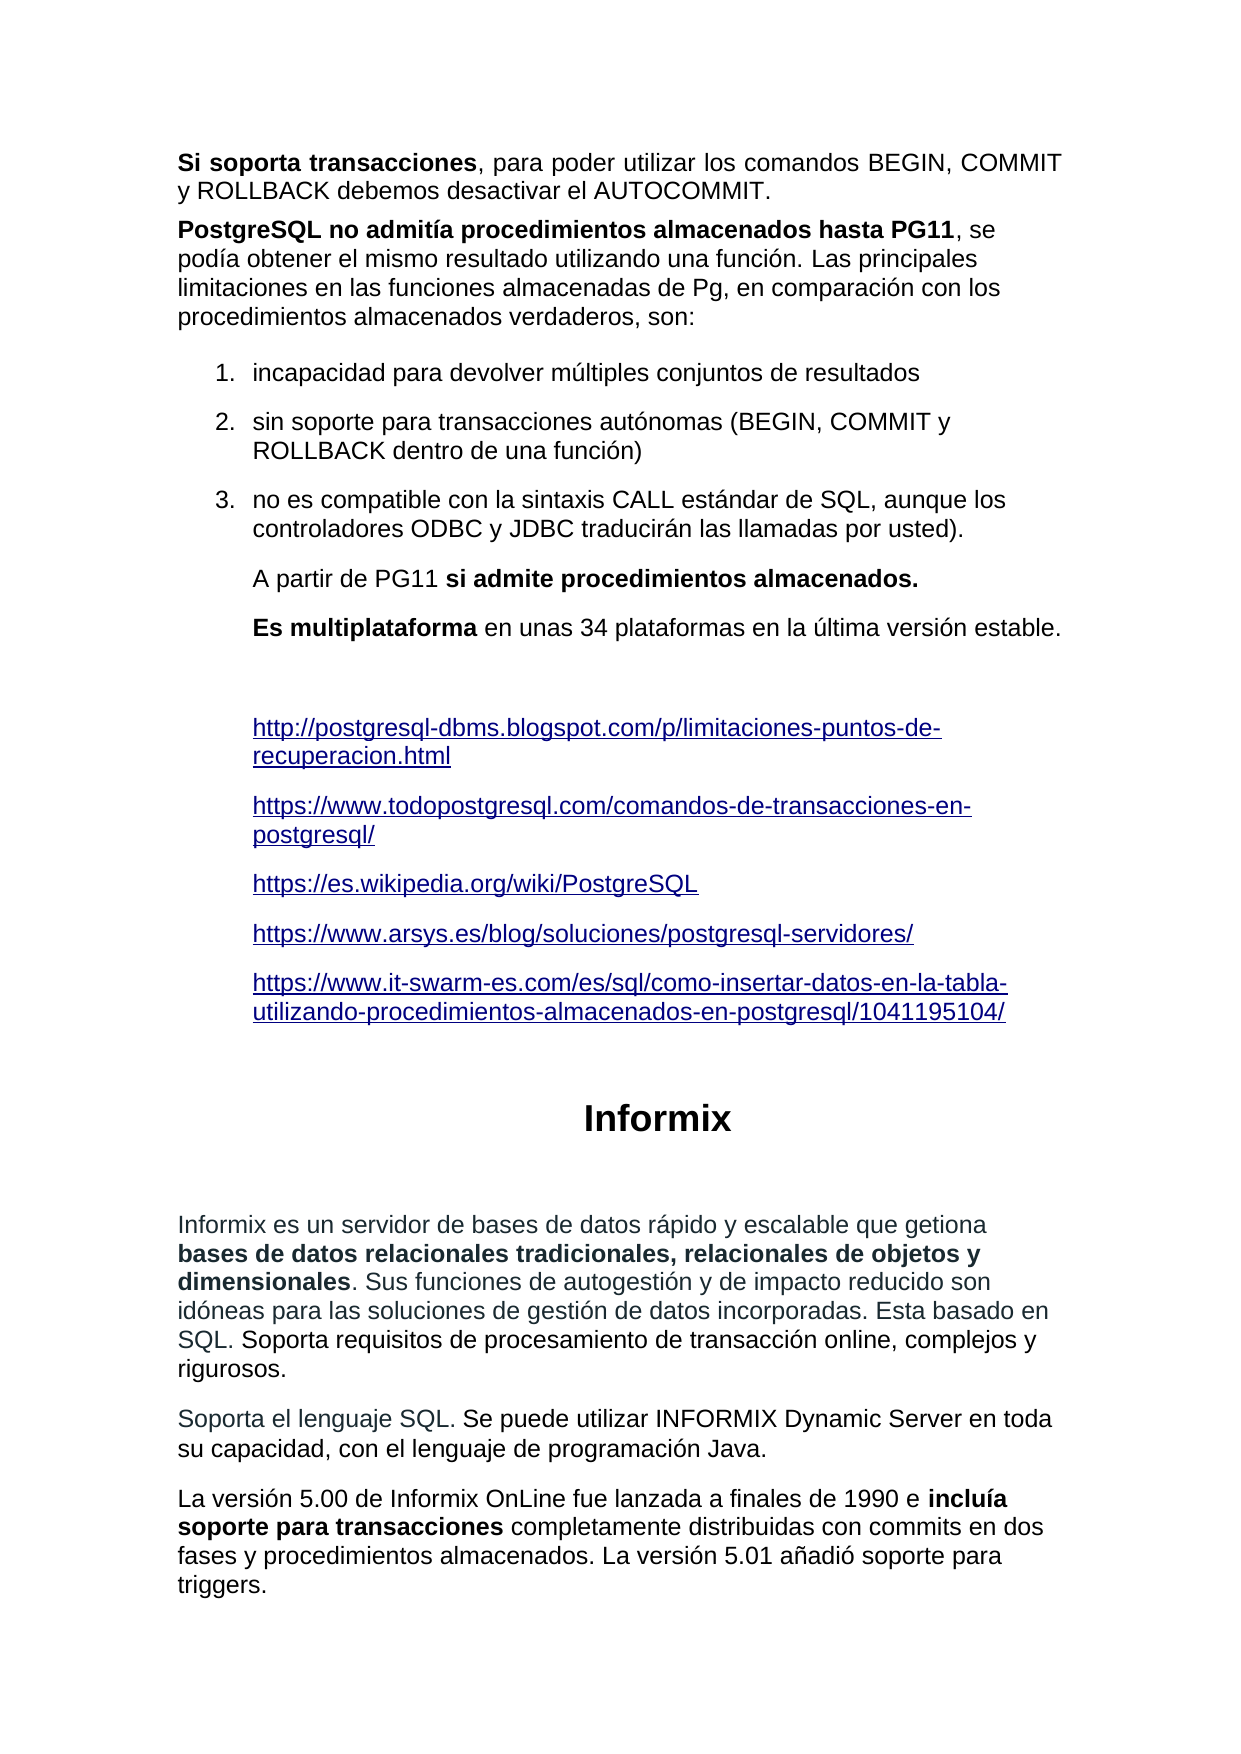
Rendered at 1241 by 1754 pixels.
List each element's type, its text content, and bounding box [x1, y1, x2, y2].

text Soporta el lenguaje SQL. Se puede utilizar INFORMIX Dynamic Server en toda su capacidad, con el lenguaje de programación Java. [177, 1404, 1063, 1463]
text Es multiplataforma en unas 34 plataformas en la última versión estable. [252, 613, 1063, 642]
text A partir de PG11 si admite procedimientos almacenados. [252, 564, 1063, 593]
text PostgreSQL no admitía procedimientos almacenados hasta PG11, se podía obtener el mismo resultado utilizando una función. Las principales limitaciones en las funciones almacenadas de Pg, en comparación con los procedimientos almacenados verdaderos, son: [177, 216, 1063, 331]
text http://postgresql-dbms.blogspot.com/p/limitaciones-puntos-de-recuperacion.html [252, 713, 1063, 770]
list incapacidad para devolver múltiples conjuntos de resultados [215, 358, 1063, 386]
text Informix es un servidor de bases de datos rápido y escalable que getiona bases de datos relacionales tradicionales, relacionales de objetos y dimensionales. Sus funciones de autogestión y de impacto reducido son idóneas para las soluciones de gestión de datos incorporadas. Esta basado en SQL. Soporta requisitos de procesamiento de transacción online, complejos y rigurosos. [177, 1210, 1063, 1383]
text https://www.todopostgresql.com/comandos-de-transacciones-en-postgresql/ [252, 791, 1063, 848]
text https://es.wikipedia.org/wiki/PostgreSQL [252, 869, 1063, 898]
list sin soporte para transacciones autónomas (BEGIN, COMMIT y ROLLBACK dentro de una función) [215, 407, 1063, 465]
text https://www.arsys.es/blog/soluciones/postgresql-servidores/ [252, 919, 1063, 948]
list no es compatible con la sintaxis CALL estándar de SQL, aunque los controladores ODBC y JDBC traducirán las llamadas por usted). [215, 486, 1063, 543]
text https://www.it-swarm-es.com/es/sql/como-insertar-datos-en-la-tabla-utilizando-procedimientos-almacenados-en-postgresql/1041195104/ [252, 968, 1063, 1026]
text Si soporta transacciones, para poder utilizar los comandos BEGIN, COMMIT y ROLLBACK debemos desactivar el AUTOCOMMIT. [177, 148, 1063, 205]
text La versión 5.00 de Informix OnLine fue lanzada a finales de 1990 e incluía soporte para transacciones completamente distribuidas con commits en dos fases y procedimientos almacenados. La versión 5.01 añadió soporte para triggers. [177, 1484, 1063, 1599]
text Informix [252, 1096, 1063, 1139]
